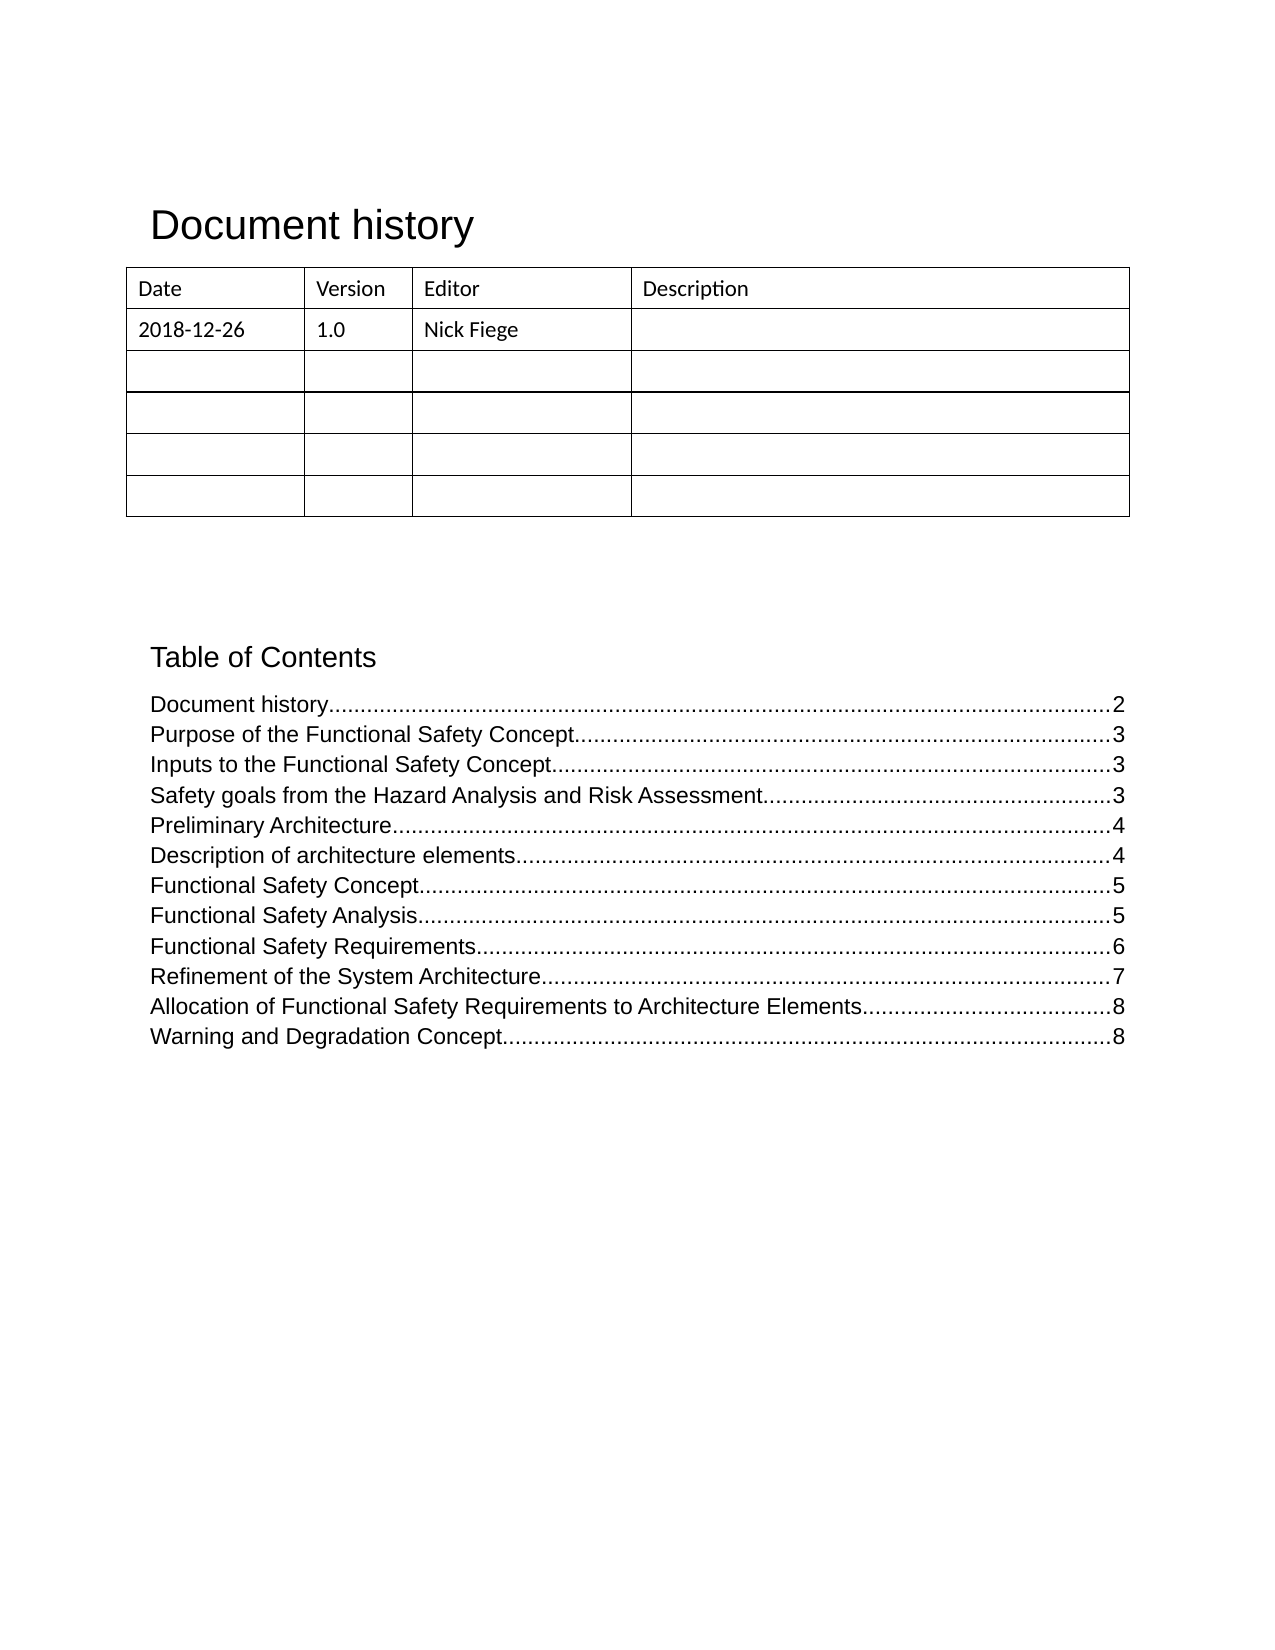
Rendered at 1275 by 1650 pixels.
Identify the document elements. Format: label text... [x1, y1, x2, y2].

text Functional Safety Requirements 6 [150, 933, 1125, 959]
text Description of architecture elements 4 [150, 842, 1125, 868]
text Purpose of the Functional Safety Concept 3 [150, 721, 1125, 748]
table_cell [305, 351, 412, 391]
text Warning and Degradation Concept 8 [150, 1023, 1125, 1050]
text Inputs to the Functional Safety Concept 3 [150, 751, 1125, 778]
table_cell [127, 393, 304, 433]
table_cell [632, 351, 1129, 391]
text Functional Safety Analysis 5 [150, 902, 1125, 929]
table_header Version [305, 268, 412, 308]
table_cell 1.0 [305, 309, 412, 350]
table_cell [413, 351, 631, 391]
table_cell [305, 434, 412, 474]
table_cell 2018-12-26 [127, 309, 304, 350]
table_cell [127, 476, 304, 516]
table_cell [632, 393, 1129, 433]
table_header Date [127, 268, 304, 308]
table_cell [632, 476, 1129, 516]
table_cell [413, 476, 631, 516]
table_cell [127, 351, 304, 391]
table_cell [305, 393, 412, 433]
text Safety goals from the Hazard Analysis and Risk Assessment 3 [150, 782, 1125, 808]
text Functional Safety Concept 5 [150, 872, 1125, 899]
text Document history 2 [150, 691, 1125, 717]
table_cell [632, 309, 1129, 350]
table_cell [305, 476, 412, 516]
table_cell [413, 393, 631, 433]
table_cell [413, 434, 631, 474]
text Allocation of Functional Safety Requirements to Architecture Elements 8 [150, 993, 1125, 1019]
table_cell [127, 434, 304, 474]
text Preliminary Architecture 4 [150, 812, 1125, 838]
text Refinement of the System Architecture 7 [150, 963, 1125, 989]
table_header Editor [413, 268, 631, 308]
subtitle Document history [150, 200, 1125, 248]
subtitle Table of Contents [150, 640, 1125, 673]
table_cell Nick Fiege [413, 309, 631, 350]
table_cell [632, 434, 1129, 474]
table_header Description [632, 268, 1129, 308]
